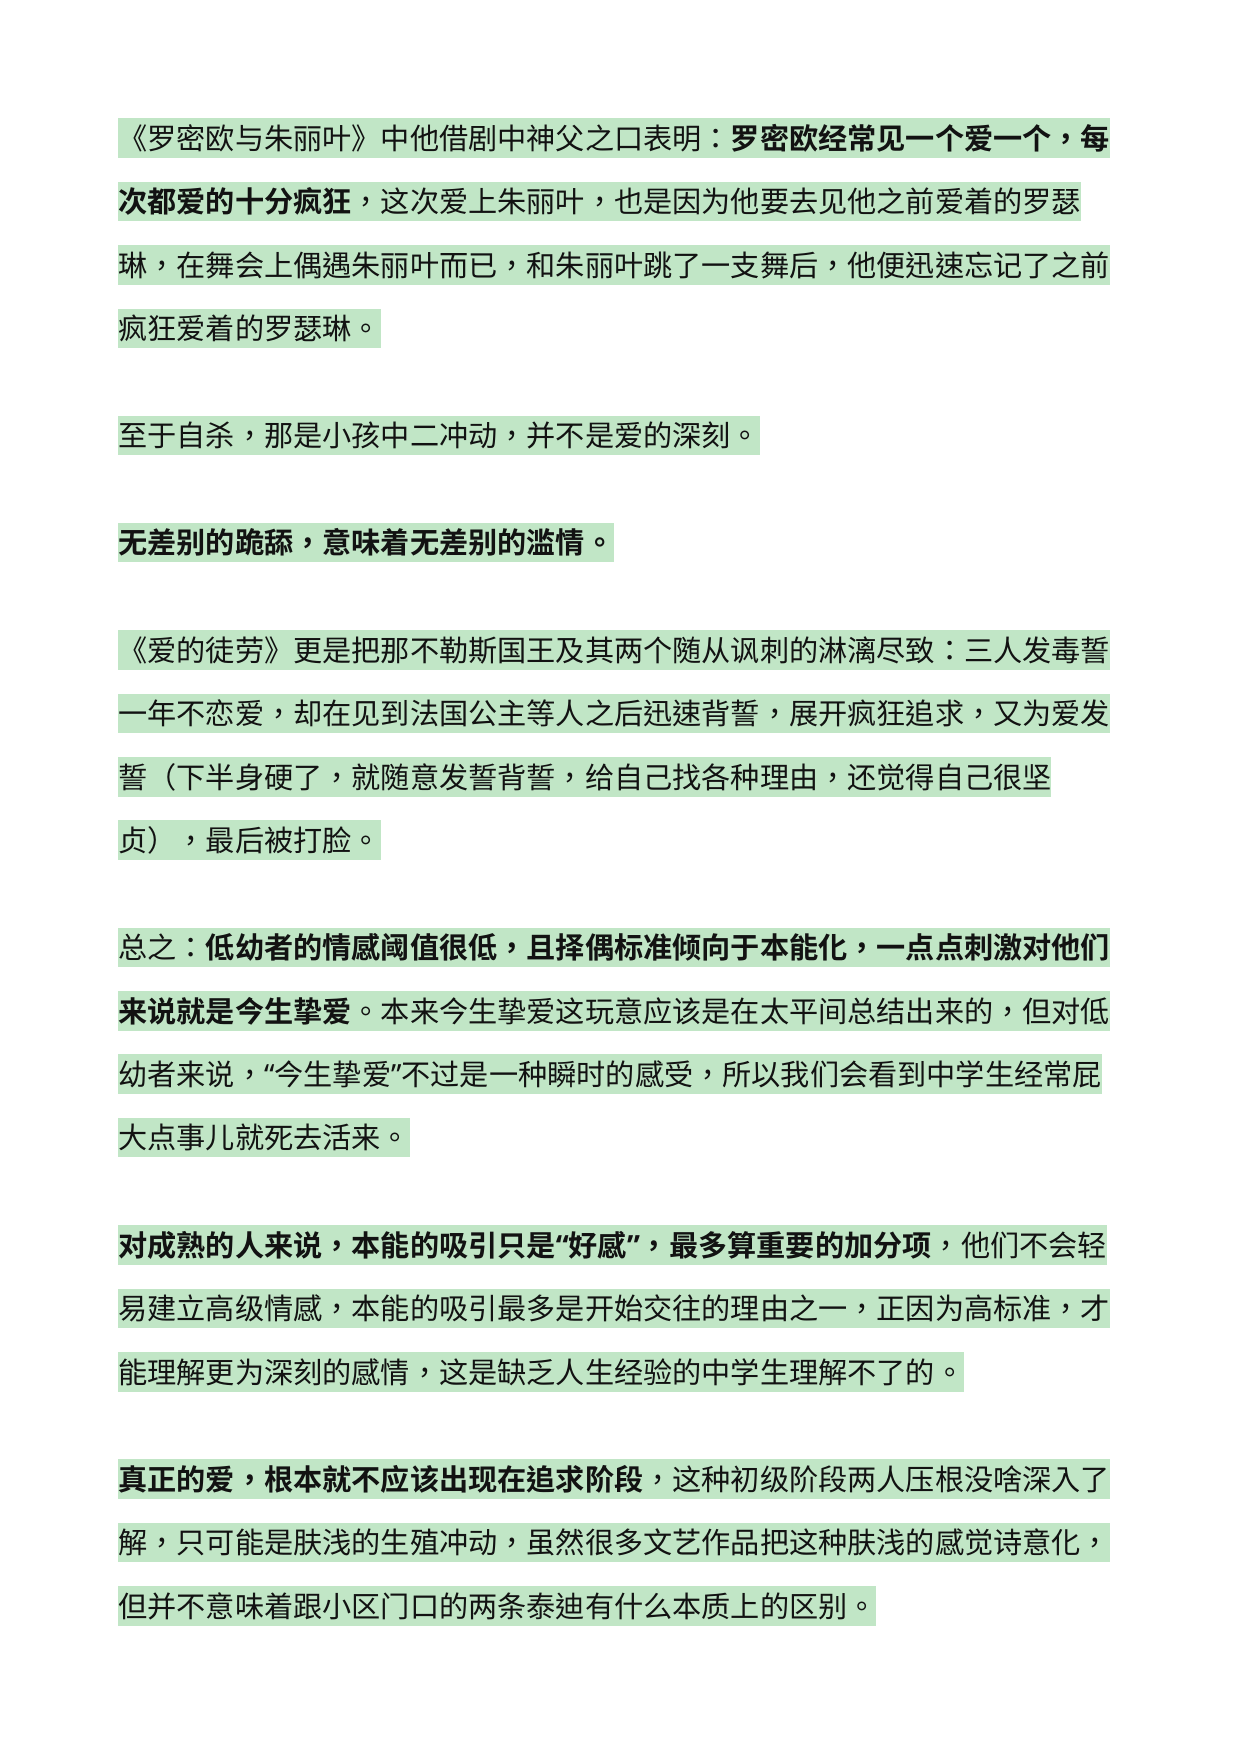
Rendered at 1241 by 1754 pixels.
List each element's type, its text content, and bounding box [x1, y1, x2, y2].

text 对成熟的人来说，本能的吸引只是“好感”，最多算重要的加分项，他们不会轻易建立高级情感，本能的吸引最多是开始交往的理由之一，正因为高标准，才能理解更为深刻的感情，这是缺乏人生经验的中学生理解不了的。 [118, 1225, 1122, 1392]
text 真正的爱，根本就不应该出现在追求阶段，这种初级阶段两人压根没啥深入了解，只可能是肤浅的生殖冲动，虽然很多文艺作品把这种肤浅的感觉诗意化，但并不意味着跟小区门口的两条泰迪有什么本质上的区别。 [118, 1459, 1122, 1626]
text 无差别的跪舔，意味着无差别的滥情。 [118, 523, 1122, 562]
text 总之：低幼者的情感阈值很低，且择偶标准倾向于本能化，一点点刺激对他们来说就是今生挚爱。本来今生挚爱这玩意应该是在太平间总结出来的，但对低幼者来说，“今生挚爱”不过是一种瞬时的感受，所以我们会看到中学生经常屁大点事儿就死去活来。 [118, 927, 1122, 1157]
text 《爱的徒劳》更是把那不勒斯国王及其两个随从讽刺的淋漓尽致：三人发毒誓一年不恋爱，却在见到法国公主等人之后迅速背誓，展开疯狂追求，又为爱发誓（下半身硬了，就随意发誓背誓，给自己找各种理由，还觉得自己很坚贞），最后被打脸。 [118, 630, 1122, 860]
text 至于自杀，那是小孩中二冲动，并不是爱的深刻。 [118, 416, 1122, 455]
text 《罗密欧与朱丽叶》中他借剧中神父之口表明：罗密欧经常见一个爱一个，每次都爱的十分疯狂，这次爱上朱丽叶，也是因为他要去见他之前爱着的罗瑟琳，在舞会上偶遇朱丽叶而已，和朱丽叶跳了一支舞后，他便迅速忘记了之前疯狂爱着的罗瑟琳。 [118, 118, 1122, 348]
